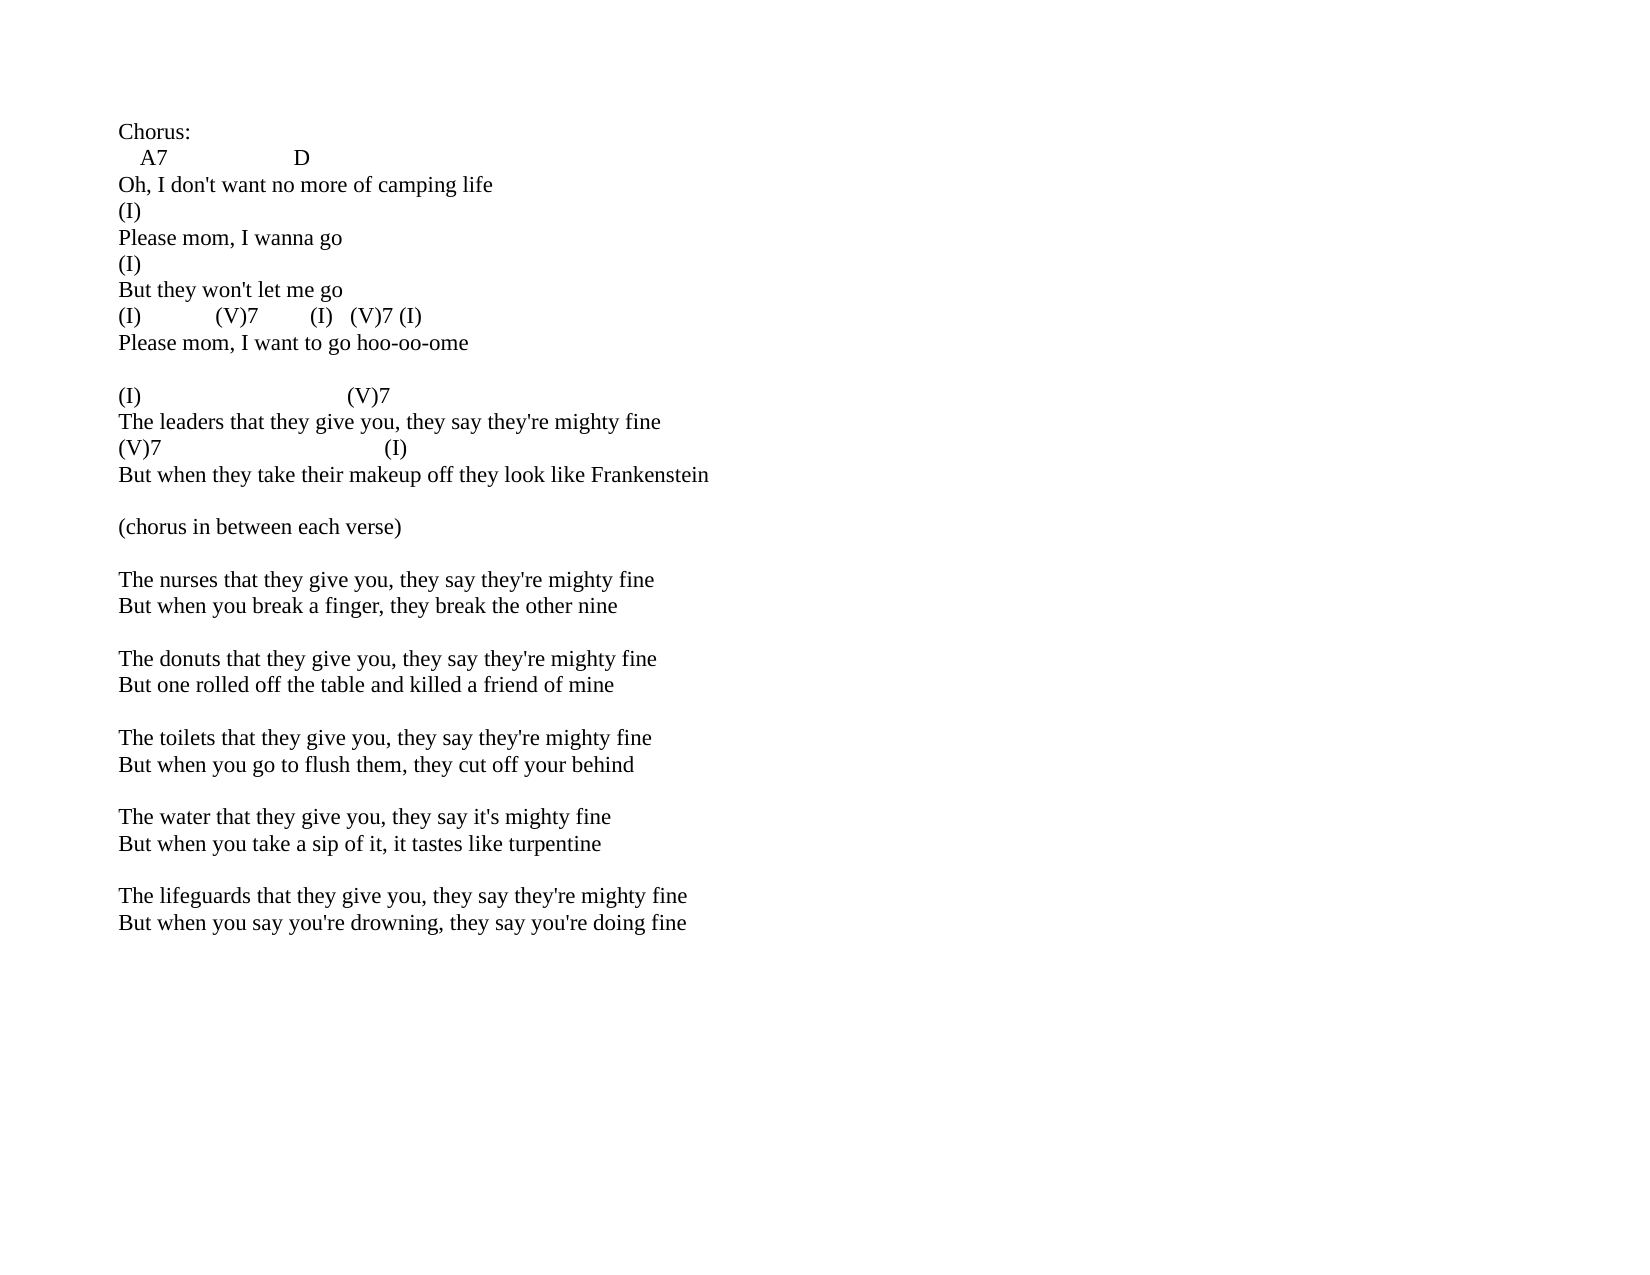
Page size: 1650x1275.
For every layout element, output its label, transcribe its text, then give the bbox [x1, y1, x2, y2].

text Chorus: [118, 118, 810, 144]
text Oh, I don't want no more of camping life [118, 171, 810, 197]
text Please mom, I wanna go [118, 223, 810, 250]
text (I) [118, 197, 810, 223]
text But when you go to flush them, they cut off your behind [118, 751, 810, 777]
text But when you take a sip of it, it tastes like turpentine [118, 830, 810, 856]
text (I) [118, 250, 810, 276]
text But one rolled off the table and killed a friend of mine [118, 672, 810, 698]
text (I) (V)7 (I) (V)7 (I) [118, 303, 810, 329]
text But when you break a finger, they break the other nine [118, 592, 810, 619]
text (V)7 (I) [118, 434, 810, 461]
text The lifeguards that they give you, they say they're mighty fine [118, 882, 810, 909]
text (I) (V)7 [118, 382, 810, 408]
text But when they take their makeup off they look like Frankenstein [118, 461, 810, 487]
text (chorus in between each verse) [118, 513, 810, 540]
text The nurses that they give you, they say they're mighty fine [118, 566, 810, 592]
text The water that they give you, they say it's mighty fine [118, 803, 810, 830]
text A7 D [118, 144, 810, 171]
text The leaders that they give you, they say they're mighty fine [118, 408, 810, 434]
text The toilets that they give you, they say they're mighty fine [118, 724, 810, 751]
text Please mom, I want to go hoo-oo-ome [118, 329, 810, 355]
text But when you say you're drowning, they say you're doing fine [118, 909, 810, 935]
text The donuts that they give you, they say they're mighty fine [118, 645, 810, 672]
text But they won't let me go [118, 276, 810, 303]
